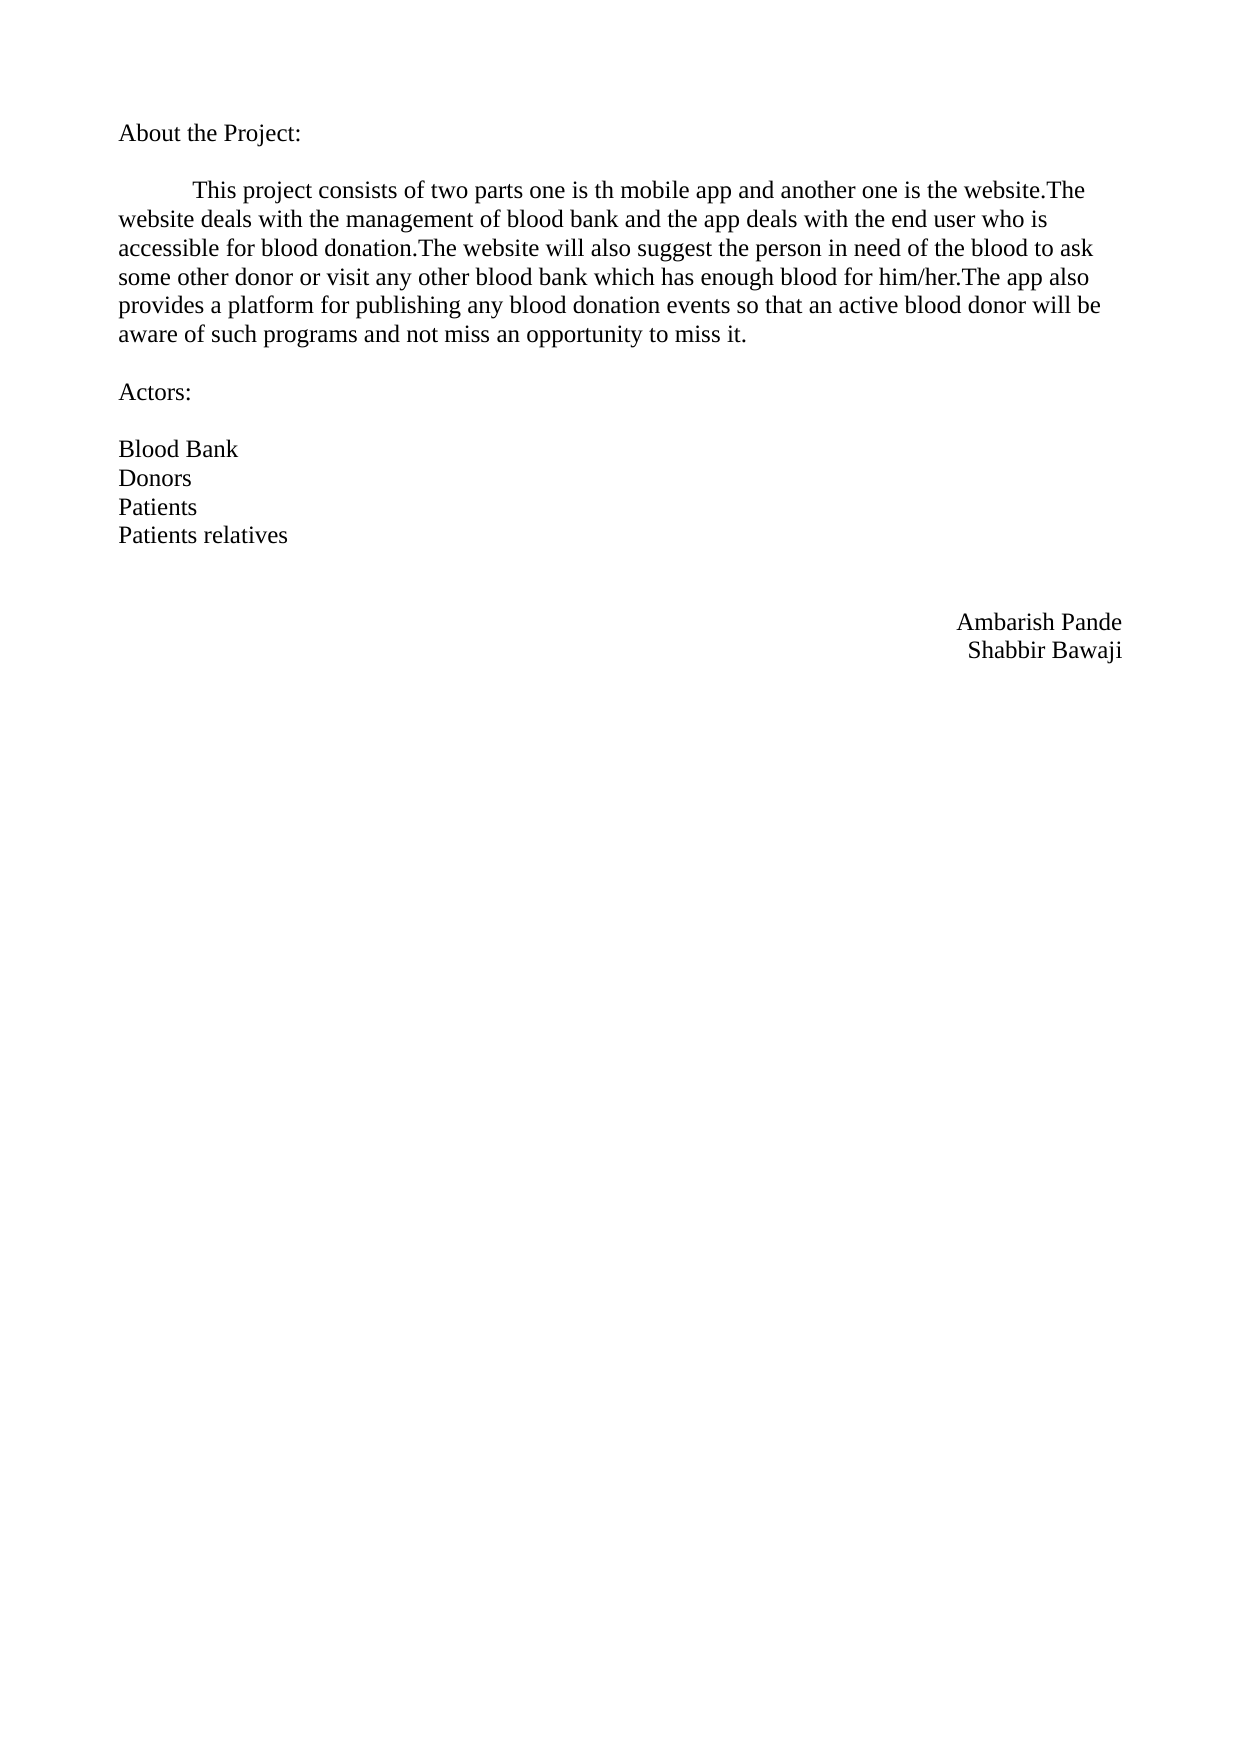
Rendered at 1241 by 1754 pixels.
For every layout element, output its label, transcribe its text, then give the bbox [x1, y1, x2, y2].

text Patients [118, 492, 1122, 521]
text Ambarish Pande [118, 607, 1122, 636]
text This project consists of two parts one is th mobile app and another one is the website.The website deals with the management of blood bank and the app deals with the end user who is accessible for blood donation.The website will also suggest the person in need of the blood to ask some other donor or visit any other blood bank which has enough blood for him/her.The app also provides a platform for publishing any blood donation events so that an active blood donor will be aware of such programs and not miss an opportunity to miss it. [118, 176, 1122, 348]
text Donors [118, 463, 1122, 492]
text Patients relatives [118, 521, 1122, 549]
text Actors: [118, 377, 1122, 406]
text About the Project: [118, 118, 1122, 147]
text Blood Bank [118, 434, 1122, 463]
text Shabbir Bawaji [118, 636, 1122, 664]
